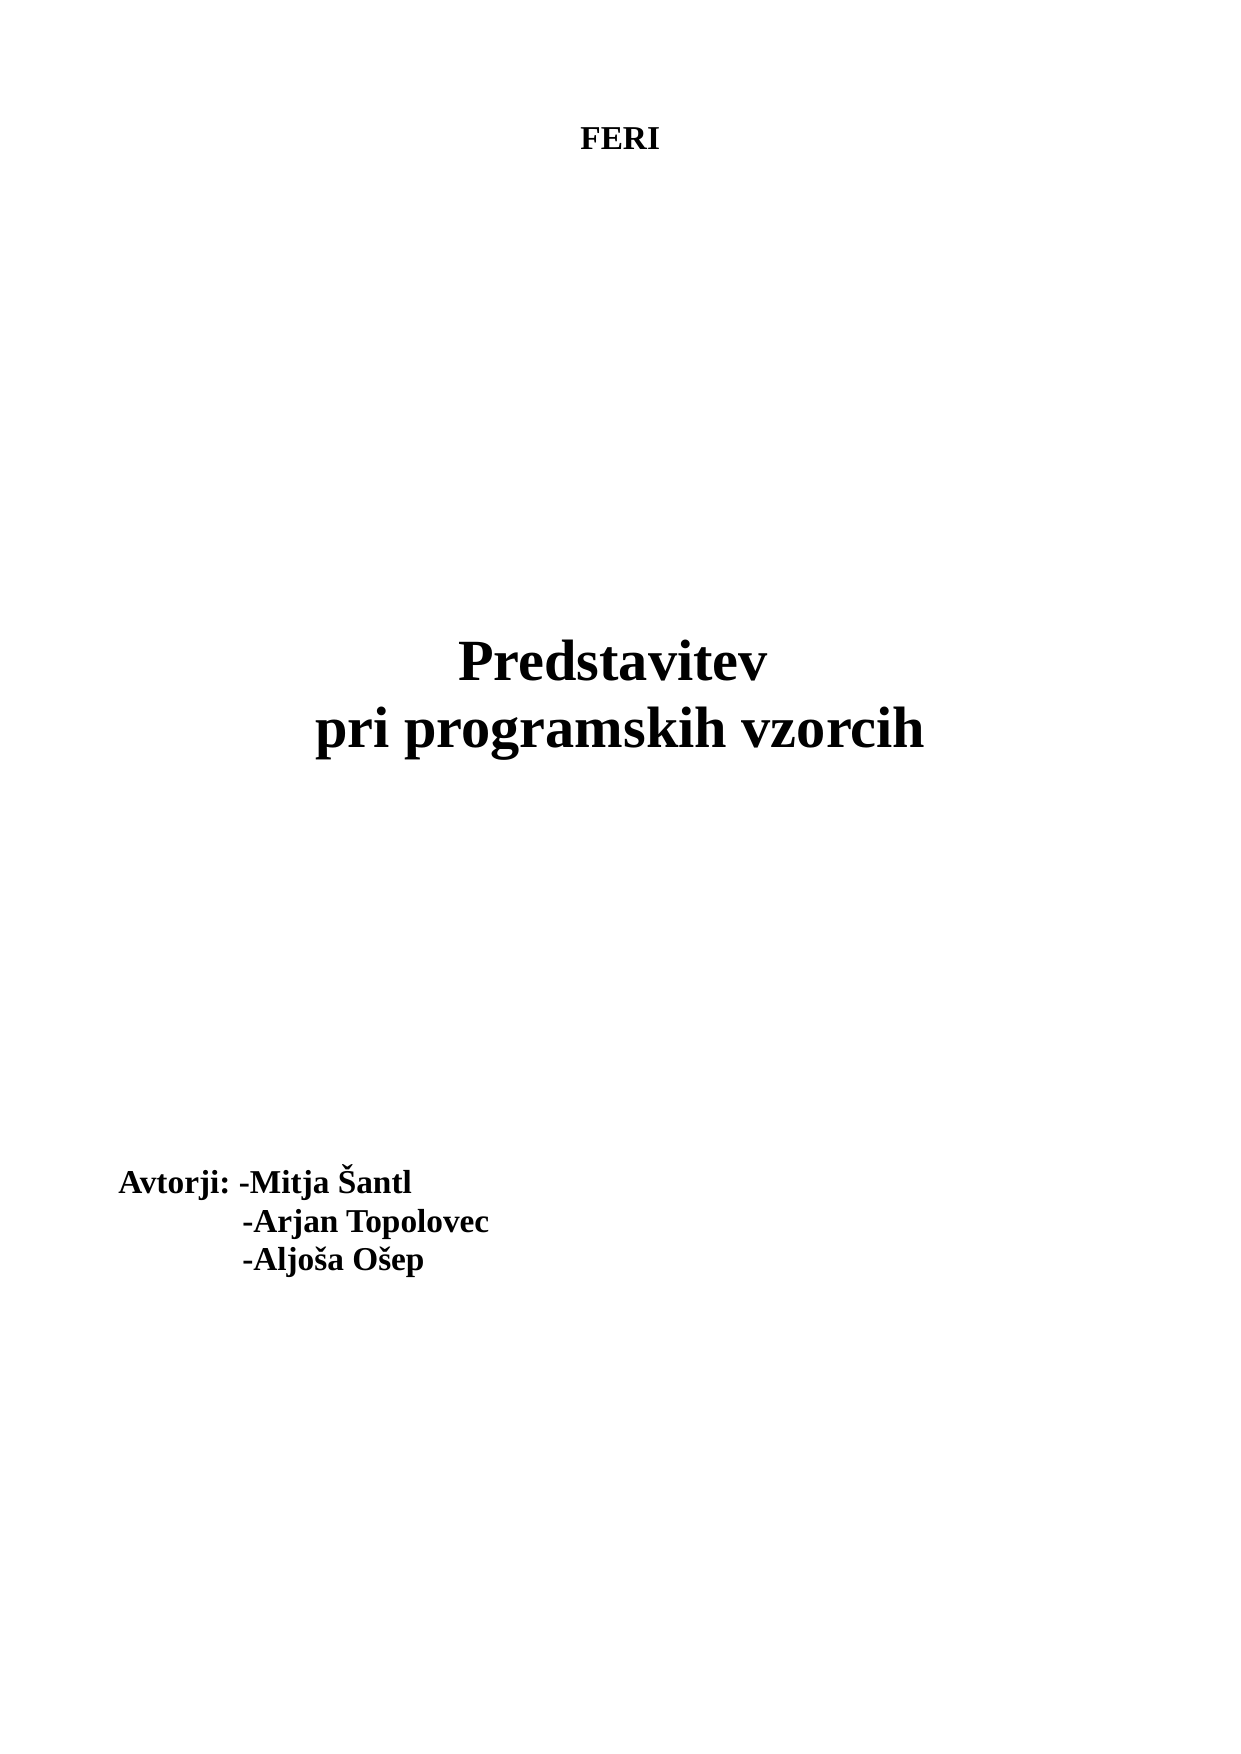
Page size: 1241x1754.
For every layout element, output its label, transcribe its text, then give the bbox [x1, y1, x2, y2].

text Avtorji: -Mitja Šantl [118, 1163, 1122, 1201]
text FERI [118, 118, 1122, 156]
text Predstavitev [118, 626, 1122, 693]
text pri programskih vzorcih [118, 693, 1122, 760]
text -Aljoša Ošep [118, 1239, 1122, 1278]
text -Arjan Topolovec [118, 1201, 1122, 1239]
